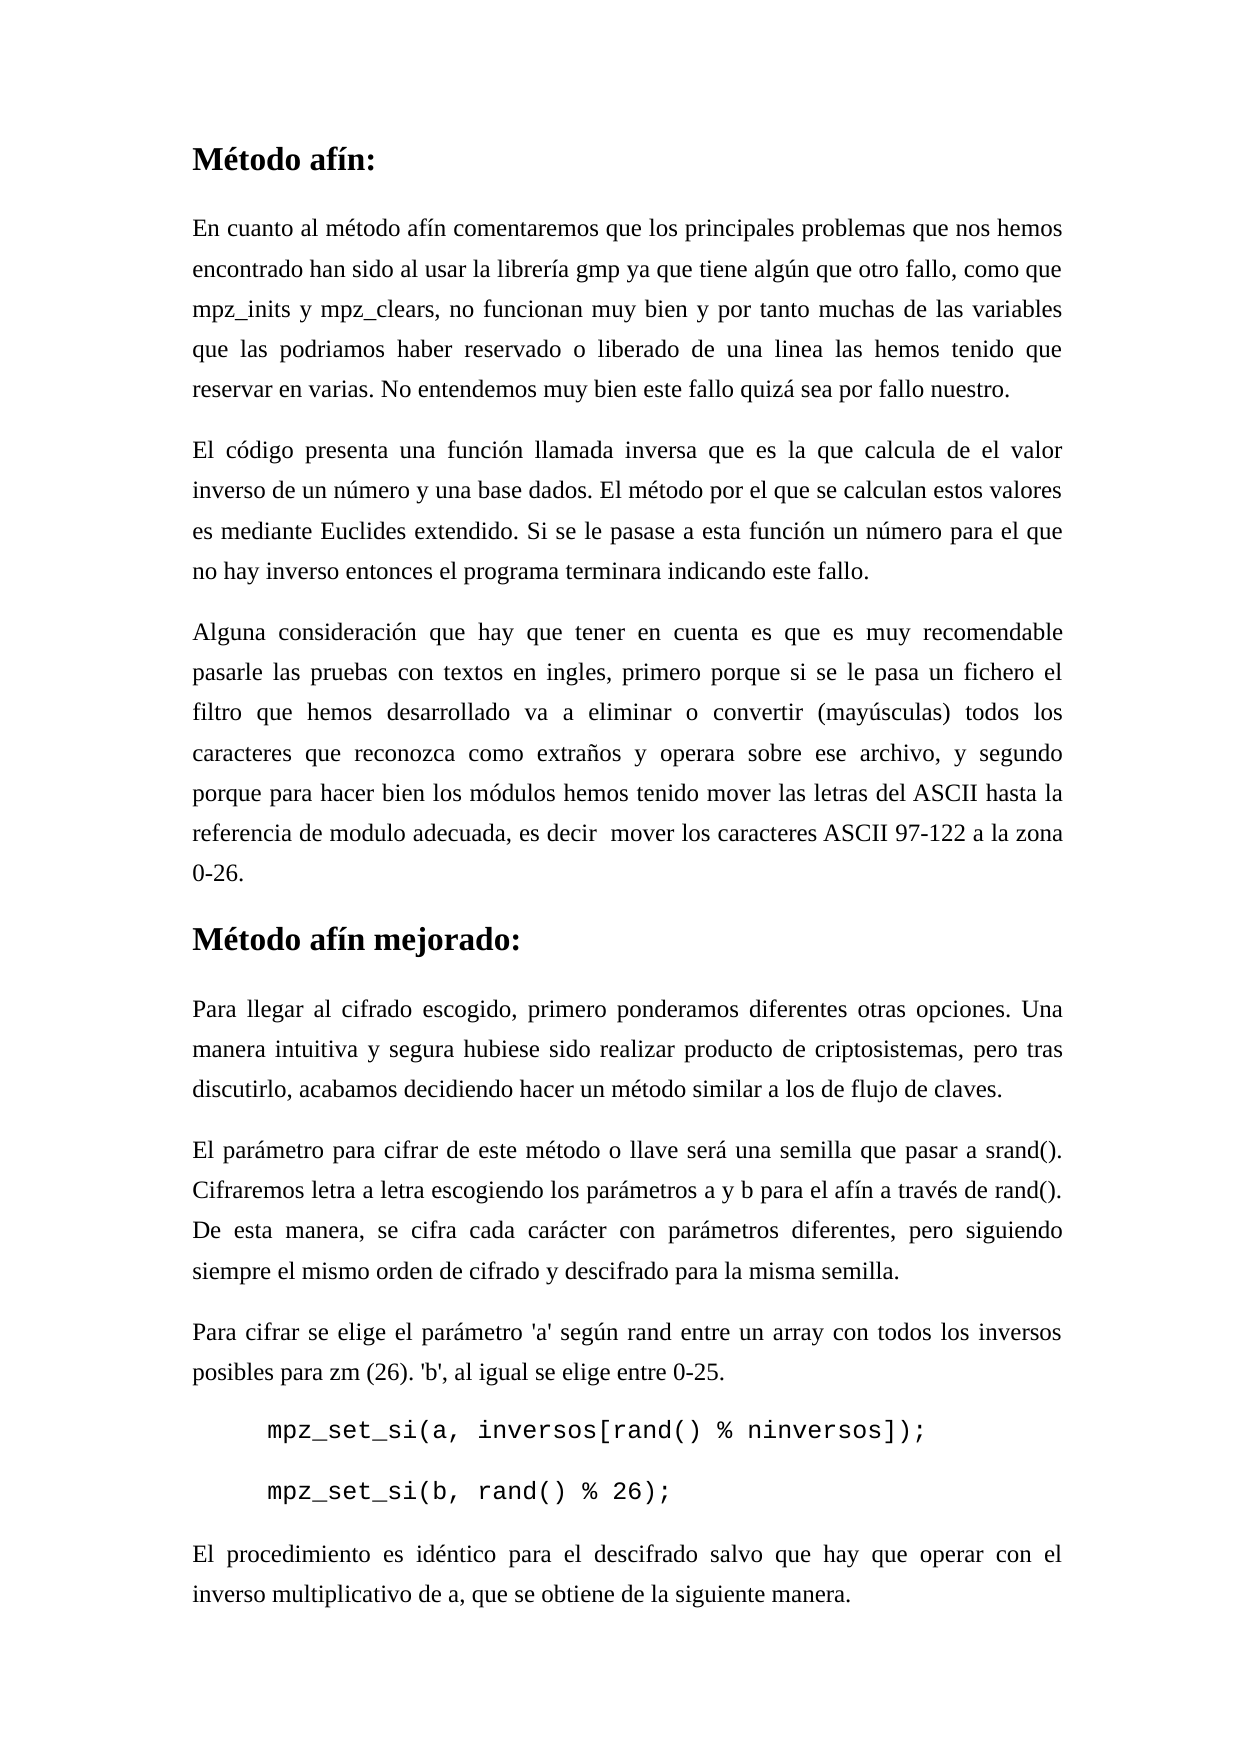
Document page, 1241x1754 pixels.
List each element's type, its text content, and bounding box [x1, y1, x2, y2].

text El parámetro para cifrar de este método o llave será una semilla que pasar a srand(). Cifraremos letra a letra escogiendo los parámetros a y b para el afín a través de rand(). De esta manera, se cifra cada carácter con parámetros diferentes, pero siguiendo siempre el mismo orden de cifrado y descifrado para la misma semilla. [192, 1135, 1064, 1284]
text En cuanto al método afín comentaremos que los principales problemas que nos hemos encontrado han sido al usar la librería gmp ya que tiene algún que otro fallo, como que mpz_inits y mpz_clears, no funcionan muy bien y por tanto muchas de las variables que las podriamos haber reservado o liberado de una linea las hemos tenido que reservar en varias. No entendemos muy bien este fallo quizá sea por fallo nuestro. [192, 213, 1064, 403]
text mpz_set_si(a, inversos[rand() % ninversos]); [192, 1418, 1064, 1446]
text Para cifrar se elige el parámetro 'a' según rand entre un array con todos los inversos posibles para zm (26). 'b', al igual se elige entre 0-25. [192, 1317, 1064, 1386]
text mpz_set_si(b, rand() % 26); [192, 1478, 1064, 1507]
text El procedimiento es idéntico para el descifrado salvo que hay que operar con el inverso multiplicativo de a, que se obtiene de la siguiente manera. [192, 1539, 1064, 1608]
text El código presenta una función llamada inversa que es la que calcula de el valor inverso de un número y una base dados. El método por el que se calculan estos valores es mediante Euclides extendido. Si se le pasase a esta función un número para el que no hay inverso entonces el programa terminara indicando este fallo. [192, 435, 1064, 585]
text Para llegar al cifrado escogido, primero ponderamos diferentes otras opciones. Una manera intuitiva y segura hubiese sido realizar producto de criptosistemas, pero tras discutirlo, acabamos decidiendo hacer un método similar a los de flujo de claves. [192, 994, 1064, 1103]
text Método afín mejorado: [192, 919, 1064, 958]
text Método afín: [192, 139, 1064, 177]
text Alguna consideración que hay que tener en cuenta es que es muy recomendable pasarle las pruebas con textos en ingles, primero porque si se le pasa un fichero el filtro que hemos desarrollado va a eliminar o convertir (mayúsculas) todos los caracteres que reconozca como extraños y operara sobre ese archivo, y segundo porque para hacer bien los módulos hemos tenido mover las letras del ASCII hasta la referencia de modulo adecuada, es decir mover los caracteres ASCII 97-122 a la zona 0-26. [192, 617, 1064, 887]
